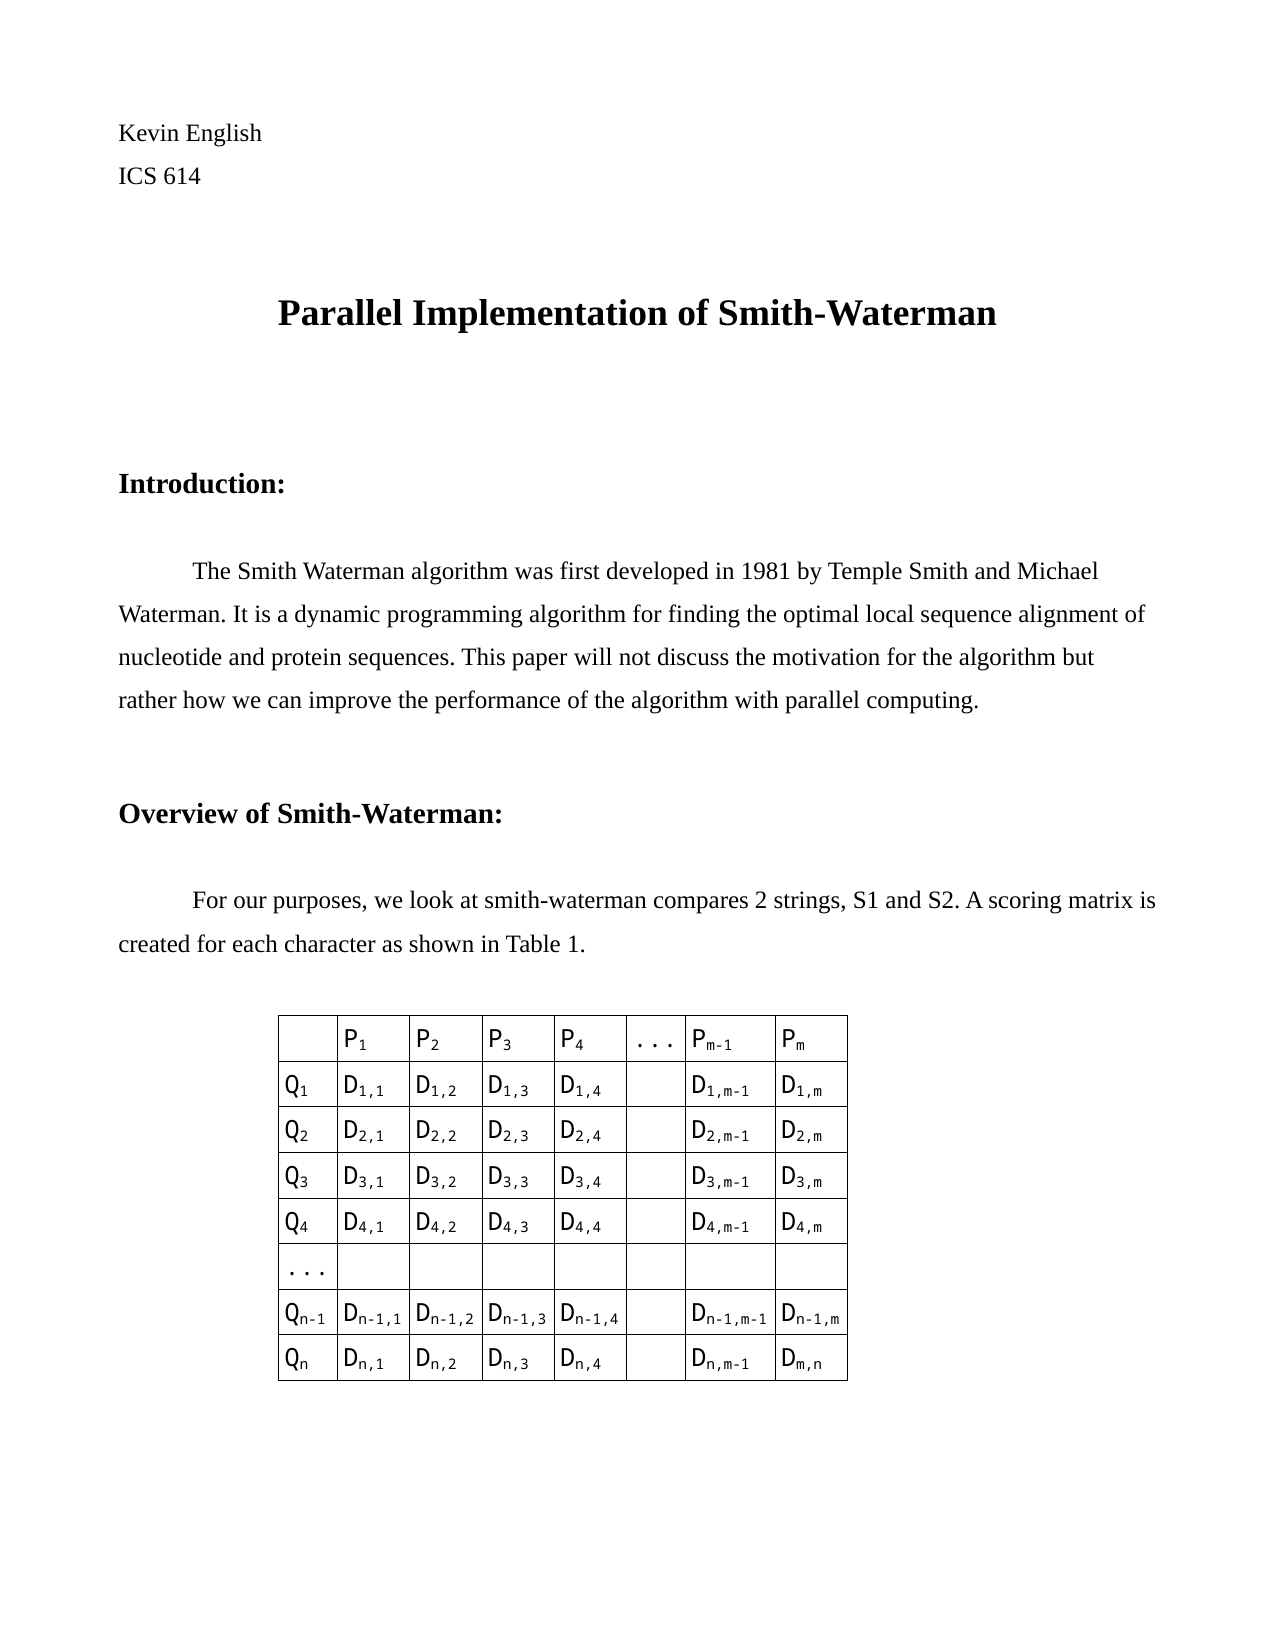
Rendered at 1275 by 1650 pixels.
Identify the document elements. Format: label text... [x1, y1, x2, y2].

table_cell Dm,n [776, 1335, 847, 1380]
table_cell D1,3 [483, 1062, 554, 1106]
table_cell Dn-1,2 [410, 1290, 482, 1334]
table_cell Dn,4 [555, 1335, 626, 1380]
table_cell D2,4 [555, 1107, 626, 1152]
table_cell D1,2 [410, 1062, 482, 1106]
table_cell Dn,3 [483, 1335, 554, 1380]
table_cell D4,4 [555, 1199, 626, 1243]
table_cell D3,m [776, 1153, 847, 1197]
table_cell D3,2 [410, 1153, 482, 1197]
table_cell Q2 [279, 1107, 337, 1152]
table_cell ... [279, 1244, 337, 1289]
table_header P3 [483, 1016, 554, 1061]
table_cell Dn,2 [410, 1335, 482, 1380]
table_cell D3,m-1 [686, 1153, 775, 1197]
table_header [279, 1016, 337, 1061]
table_cell [686, 1244, 775, 1289]
table_cell [555, 1244, 626, 1289]
table_cell [627, 1062, 685, 1106]
table_cell D1,4 [555, 1062, 626, 1106]
table_cell D4,3 [483, 1199, 554, 1243]
text Kevin English [118, 118, 1157, 147]
table_cell Qn-1 [279, 1290, 337, 1334]
table_header Pm-1 [686, 1016, 775, 1061]
table_cell Q4 [279, 1199, 337, 1243]
table_cell D2,m [776, 1107, 847, 1152]
table_cell D1,m [776, 1062, 847, 1106]
subtitle Introduction: [118, 467, 1157, 500]
table_cell D3,3 [483, 1153, 554, 1197]
table_cell D3,1 [338, 1153, 409, 1197]
table_cell D4,1 [338, 1199, 409, 1243]
table_cell D1,m-1 [686, 1062, 775, 1106]
table_cell Dn,1 [338, 1335, 409, 1380]
table_cell [410, 1244, 482, 1289]
table_cell Dn,m-1 [686, 1335, 775, 1380]
table_cell [627, 1153, 685, 1197]
table_cell Dn-1,3 [483, 1290, 554, 1334]
table_cell Qn [279, 1335, 337, 1380]
table_cell D2,m-1 [686, 1107, 775, 1152]
table_cell D1,1 [338, 1062, 409, 1106]
table_cell D4,m-1 [686, 1199, 775, 1243]
table_cell [338, 1244, 409, 1289]
text Parallel Implementation of Smith-Waterman [118, 291, 1157, 334]
table_cell [627, 1199, 685, 1243]
table_cell Dn-1,4 [555, 1290, 626, 1334]
table_cell [483, 1244, 554, 1289]
table_header P1 [338, 1016, 409, 1061]
table_cell Dn-1,m [776, 1290, 847, 1334]
table_cell D4,m [776, 1199, 847, 1243]
table_cell Q3 [279, 1153, 337, 1197]
table_header ... [627, 1016, 685, 1061]
table_cell Q1 [279, 1062, 337, 1106]
table_cell [627, 1244, 685, 1289]
table_cell D2,2 [410, 1107, 482, 1152]
table_cell Dn-1,1 [338, 1290, 409, 1334]
table_header P2 [410, 1016, 482, 1061]
table_cell [776, 1244, 847, 1289]
table_cell D3,4 [555, 1153, 626, 1197]
table_cell D4,2 [410, 1199, 482, 1243]
text The Smith Waterman algorithm was first developed in 1981 by Temple Smith and Michael Waterman. It is a dynamic programming algorithm for finding the optimal local sequence alignment of nucleotide and protein sequences. This paper will not discuss the motivation for the algorithm but rather how we can improve the performance of the algorithm with parallel computing. [118, 556, 1157, 714]
table_cell [627, 1335, 685, 1380]
table_cell D2,3 [483, 1107, 554, 1152]
text For our purposes, we look at smith-waterman compares 2 strings, S1 and S2. A scoring matrix is created for each character as shown in Table 1. [118, 886, 1157, 957]
table_cell D2,1 [338, 1107, 409, 1152]
table_cell Dn-1,m-1 [686, 1290, 775, 1334]
table_header Pm [776, 1016, 847, 1061]
table_cell [627, 1107, 685, 1152]
table_header P4 [555, 1016, 626, 1061]
subtitle Overview of Smith-Waterman: [118, 796, 1157, 830]
text ICS 614 [118, 161, 1157, 190]
table_cell [627, 1290, 685, 1334]
